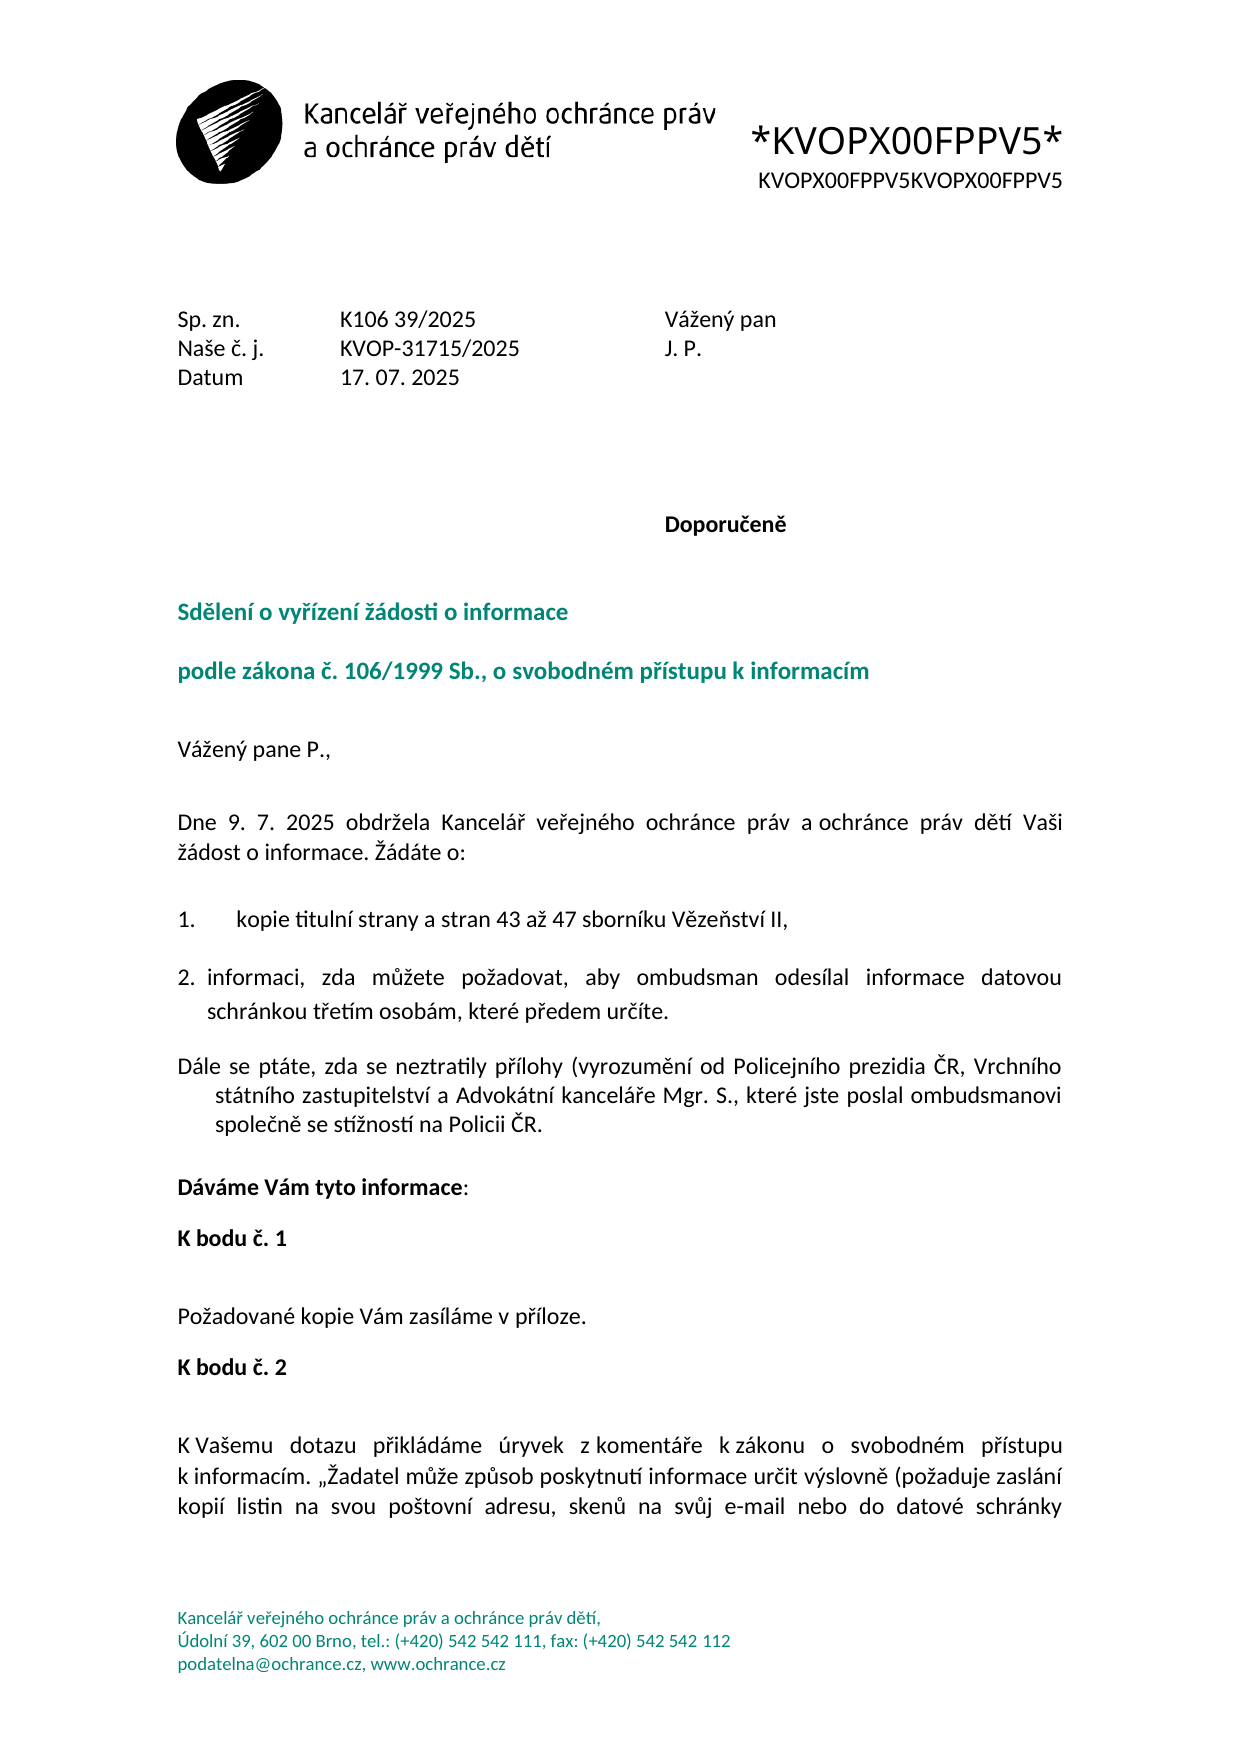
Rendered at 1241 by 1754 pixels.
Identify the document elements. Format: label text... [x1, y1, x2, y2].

text Dne 9. 7. 2025 obdržela Kancelář veřejného ochránce práv a ochránce práv dětí Vaši žádost o informace. Žádáte o: [177, 807, 1063, 866]
subtitle podle zákona č. 106/1999 Sb., o svobodném přístupu k informacím [177, 655, 1063, 686]
subtitle K bodu č. 2 [177, 1352, 1063, 1382]
text Požadované kopie Vám zasíláme v příloze. [177, 1301, 1063, 1330]
table_header K106 39/2025 KVOP-31715/2025 17. 07. 2025 [340, 245, 664, 538]
list informaci, zda můžete požadovat, aby ombudsman odesílal informace datovou schránkou třetím osobám, které předem určíte. [177, 959, 1063, 1026]
text Dále se ptáte, zda se neztratily přílohy (vyrozumění od Policejního prezidia ČR, Vrchního státního zastupitelství a Advokátní kanceláře Mgr. S., které jste poslal ombudsmanovi společně se stížností na Policii ČR. [177, 1051, 1063, 1138]
text Vážený pane P., [177, 734, 1063, 764]
subtitle K bodu č. 1 [177, 1223, 1063, 1252]
table_header Sp. zn. Naše č. j. Datum [177, 245, 340, 538]
text K Vašemu dotazu přikládáme úryvek z komentáře k zákonu o svobodném přístupu k informacím. „Žadatel může způsob poskytnutí informace určit výslovně (požaduje zaslání kopií listin na svou poštovní adresu, skenů na svůj e-mail nebo do datové schránky apod.).“ Z toho vyplývá, že žadatel může určit své adresy pro doručení informací. Tento postup je v souladu se smyslem předpisu, kterým je poskytování informací přímo žadateli a nikoli třetím osobám či úřadům, které o jejich poskytnutí nežádali. [177, 1430, 1063, 1521]
subtitle Sdělení o vyřízení žádosti o informace [177, 597, 1063, 627]
text Dáváme Vám tyto informace: [177, 1172, 1063, 1201]
list kopie titulní strany a stran 43 až 47 sborníku Vězeňství II, [177, 901, 1063, 934]
table_header Vážený pan J. P. Doporučeně [665, 245, 1085, 538]
